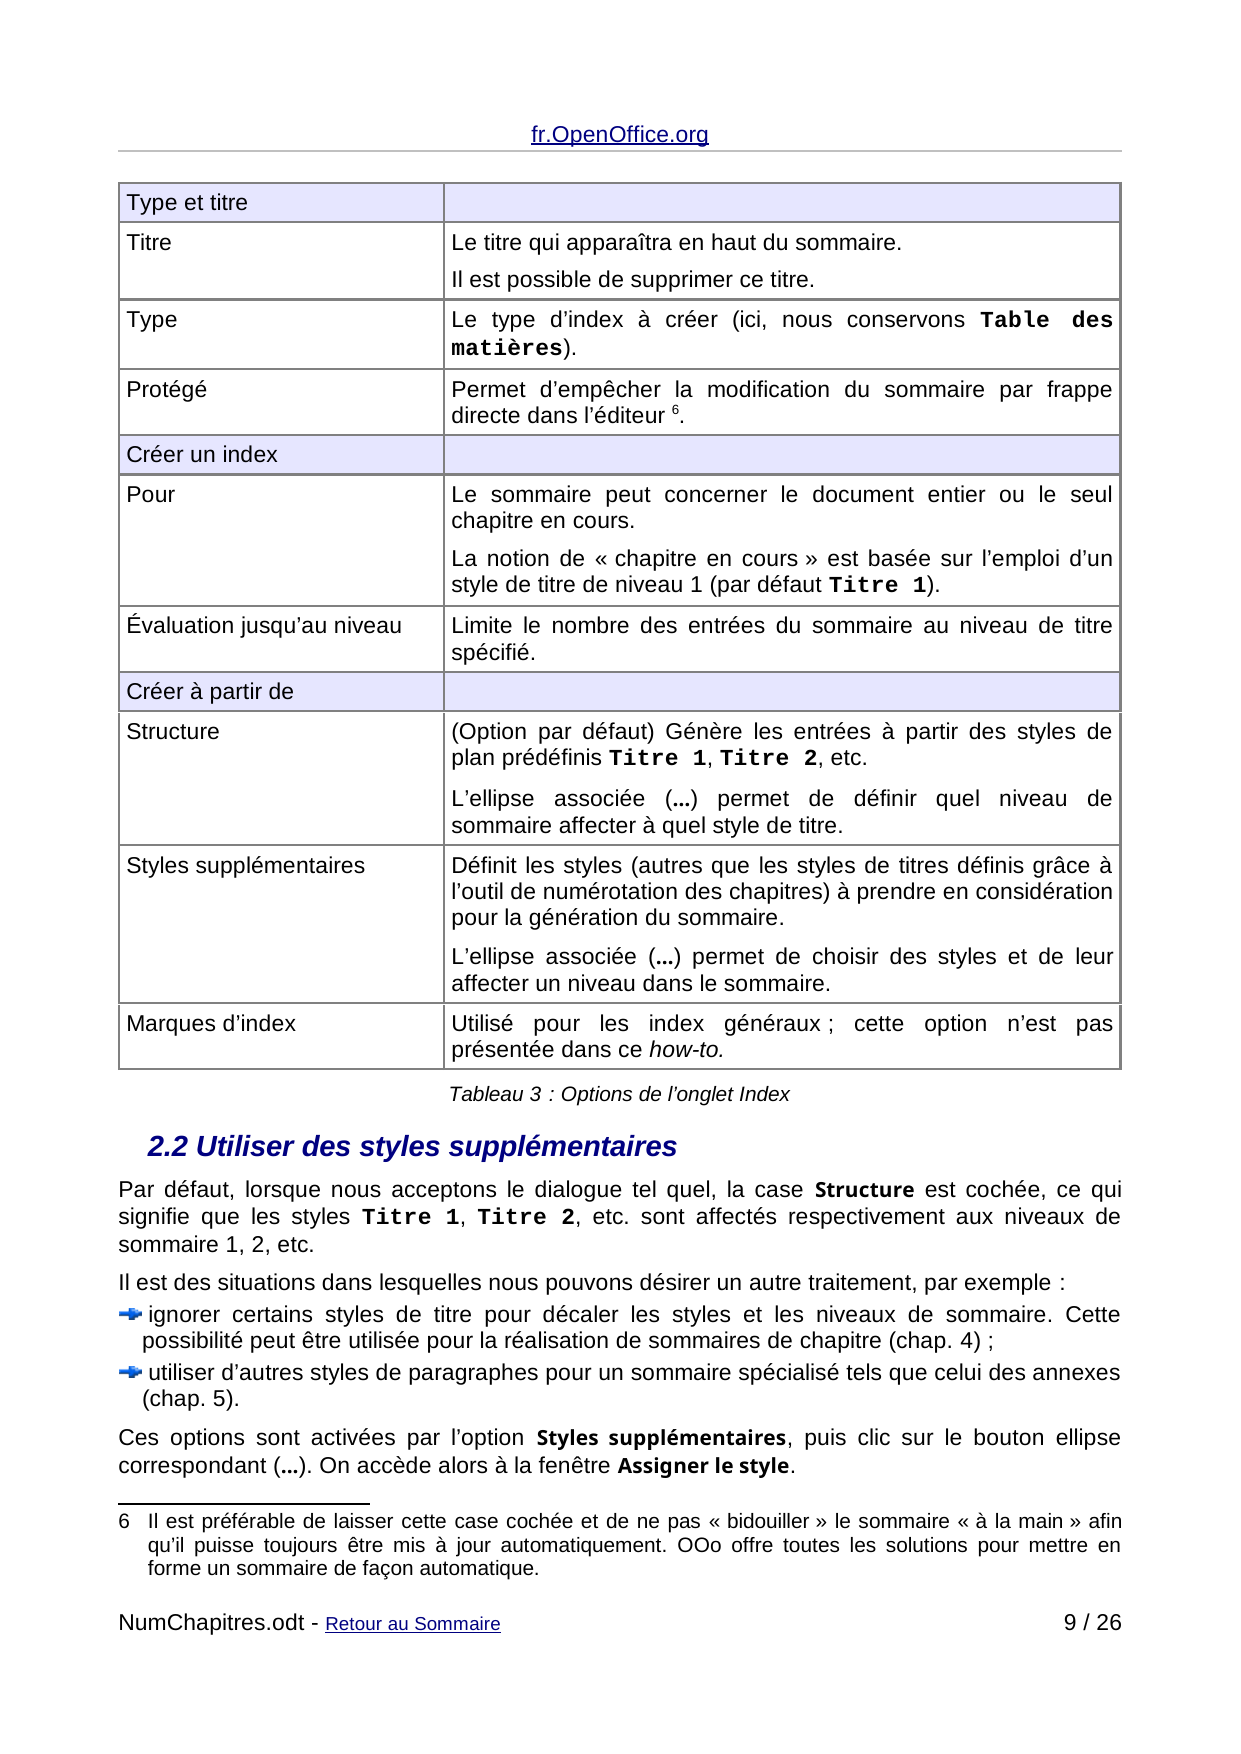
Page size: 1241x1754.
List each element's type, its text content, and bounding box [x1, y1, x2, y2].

table_cell Évaluation jusqu’au niveau [120, 607, 443, 671]
text Il est des situations dans lesquelles nous pouvons désirer un autre traitement, par exemple : [118, 1269, 1122, 1295]
table_cell Limite le nombre des entrées du sommaire au niveau de titre spécifié. [445, 607, 1119, 671]
table_cell Type [120, 301, 443, 368]
table_cell Le type d’index à créer (ici, nous conservons Table des matières). [445, 301, 1119, 368]
table_cell Créer un index [120, 436, 443, 473]
text Par défaut, lorsque nous acceptons le dialogue tel quel, la case Structure est cochée, ce qui signifie que les styles Titre 1, Titre 2, etc. sont affectés respectivement aux niveaux de sommaire 1, 2, etc. [118, 1174, 1122, 1257]
list ignorer certains styles de titre pour décaler les styles et les niveaux de sommaire. Cette possibilité peut être utilisée pour la réalisation de sommaires de chapitre (chap. 4) ; [118, 1301, 1122, 1353]
table_cell (Option par défaut) Génère les entrées à partir des styles de plan prédéfinis Titre 1, Titre 2, etc. L’ellipse associée (…) permet de définir quel niveau de sommaire affecter à quel style de titre. [445, 713, 1119, 844]
table_cell Le titre qui apparaîtra en haut du sommaire. Il est possible de supprimer ce titre. [445, 223, 1119, 298]
table_cell Pour [120, 476, 443, 605]
table_header Type et titre [120, 184, 443, 221]
table_cell [445, 436, 1119, 473]
table_cell Styles supplémentaires [120, 846, 443, 1002]
text Tableau 3 : Options de l’onglet Index [118, 1082, 1122, 1106]
table_cell Structure [120, 713, 443, 844]
list utiliser d’autres styles de paragraphes pour un sommaire spécialisé tels que celui des annexes (chap. 5). [118, 1359, 1122, 1411]
table_cell Protégé [120, 370, 443, 434]
table_cell Définit les styles (autres que les styles de titres définis grâce à l’outil de numérotation des chapitres) à prendre en considération pour la génération du sommaire. L’ellipse associée (…) permet de choisir des styles et de leur affecter un niveau dans le sommaire. [445, 846, 1119, 1002]
table_header [445, 184, 1119, 221]
subtitle Utiliser des styles supplémentaires [148, 1130, 1122, 1163]
table_cell Titre [120, 223, 443, 298]
text Ces options sont activées par l’option Styles supplémentaires, puis clic sur le bouton ellipse correspondant (...). On accède alors à la fenêtre Assigner le style. [118, 1423, 1122, 1480]
table_cell Le sommaire peut concerner le document entier ou le seul chapitre en cours. La notion de « chapitre en cours » est basée sur l’emploi d’un style de titre de niveau 1 (par défaut Titre 1). [445, 476, 1119, 605]
table_cell [445, 673, 1119, 710]
picture [119, 1308, 142, 1320]
table_cell Créer à partir de [120, 673, 443, 710]
picture [119, 1366, 142, 1378]
table_cell Utilisé pour les index généraux ; cette option n’est pas présentée dans ce how-to. [445, 1005, 1119, 1068]
table_cell Permet d’empêcher la modification du sommaire par frappe directe dans l’éditeur . [445, 370, 1119, 434]
table_cell Marques d’index [120, 1005, 443, 1068]
